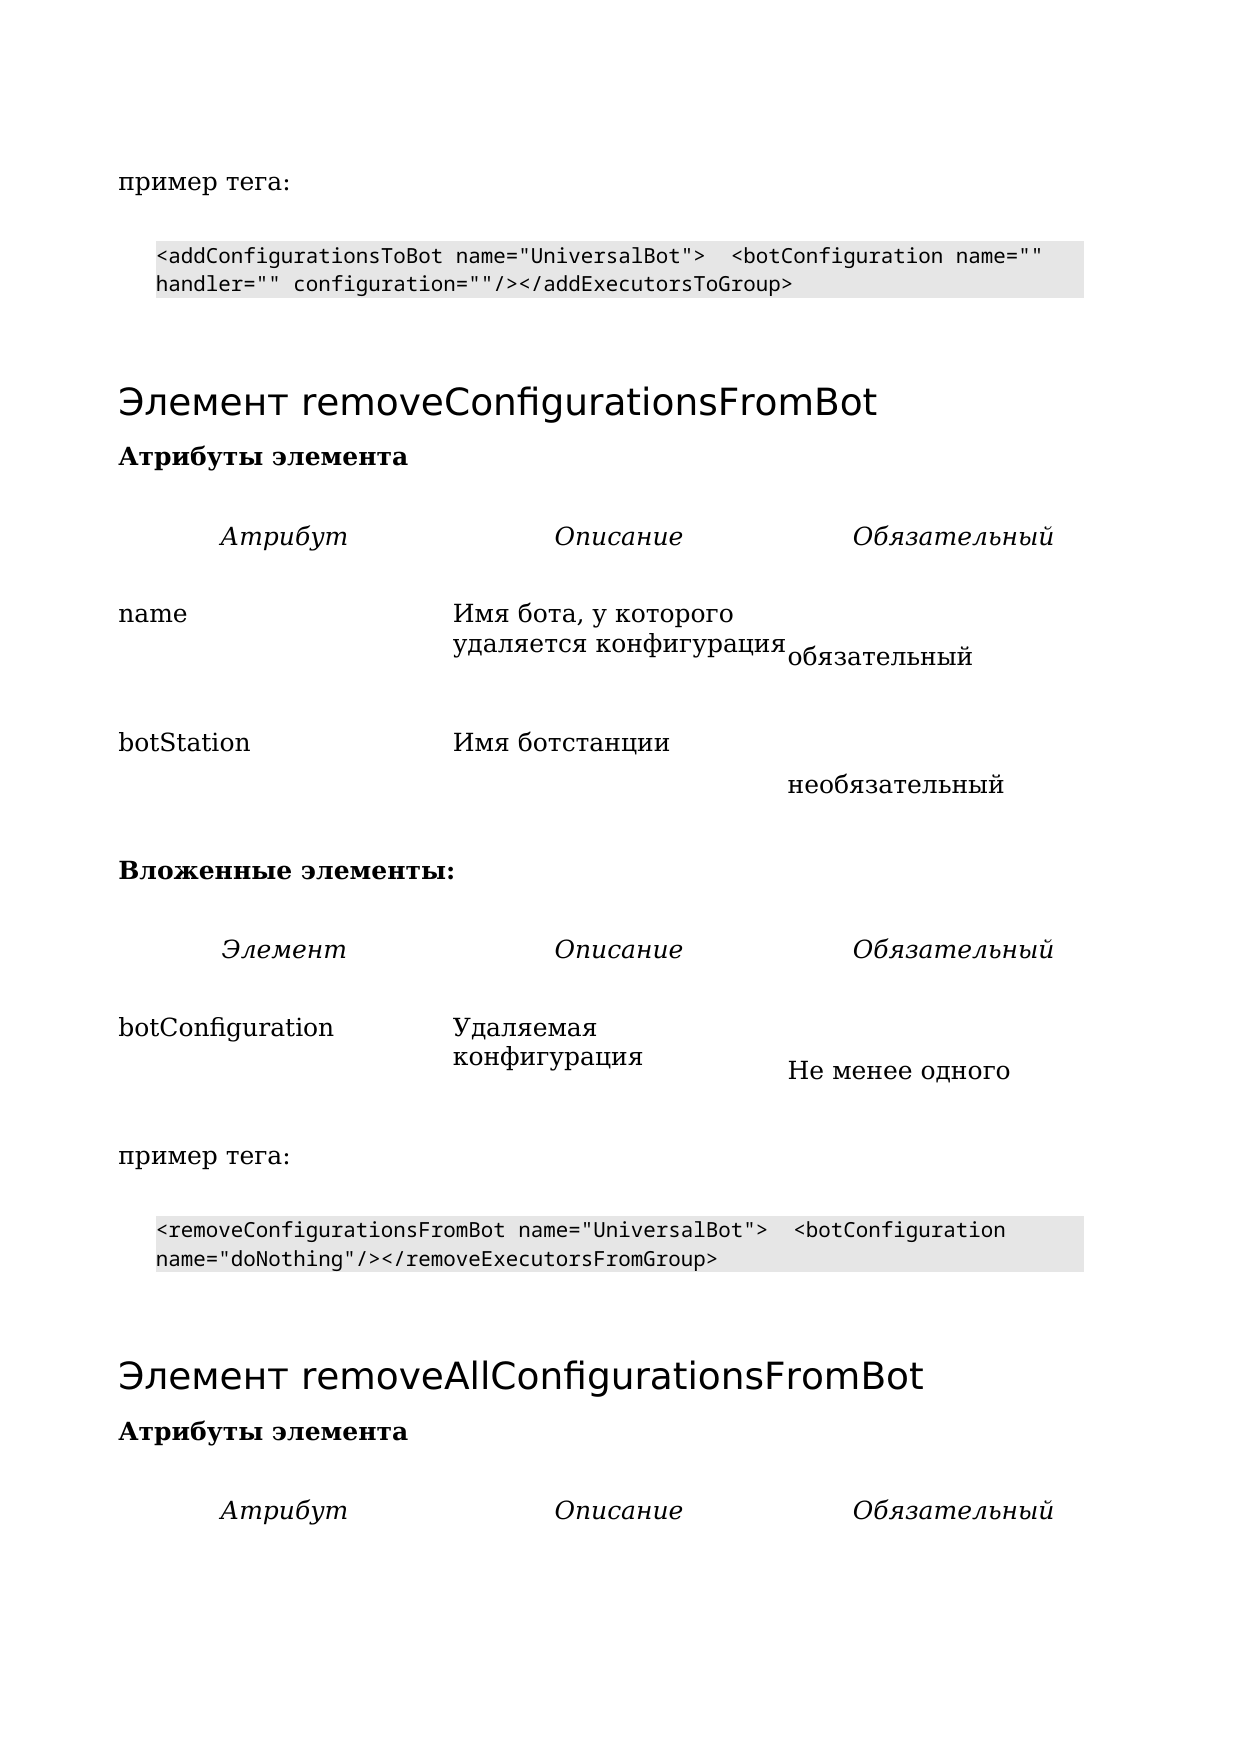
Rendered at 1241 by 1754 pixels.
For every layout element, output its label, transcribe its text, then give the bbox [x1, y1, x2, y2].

table_cell [118, 118, 453, 161]
table_cell botStation [118, 722, 453, 850]
table_cell Удаляемая конфигурация [453, 1007, 787, 1135]
table_header Элемент [118, 893, 453, 1007]
table_cell Имя ботстанции [453, 722, 787, 850]
table_cell Не менее одного [788, 1007, 1122, 1135]
table_header Атрибуты элемента [118, 1411, 1122, 1453]
table_header Обязательный [788, 1454, 1122, 1568]
text <addConfigurationsToBot name="UniversalBot"> <botConfiguration name="" handler="" configuration=""/></addExecutorsToGroup> [156, 241, 1084, 298]
table_cell необязательный [788, 722, 1122, 850]
table_header Описание [453, 893, 787, 1007]
table_header Описание [453, 1454, 787, 1568]
table_header Описание [453, 479, 787, 593]
table_cell обязательный [788, 594, 1122, 722]
table_header Атрибут [118, 479, 453, 593]
table_cell [453, 118, 787, 161]
text пример тега: [118, 1141, 1122, 1171]
table_header Вложенные элементы: [118, 850, 1122, 893]
table_header Обязательный [788, 479, 1122, 593]
text пример тега: [118, 167, 1122, 196]
table_cell [788, 118, 1122, 161]
table_header Атрибут [118, 1454, 453, 1568]
subtitle Элемент removeConfigurationsFromBot [118, 380, 1122, 424]
table_header Обязательный [788, 893, 1122, 1007]
table_cell botConfiguration [118, 1007, 453, 1135]
table_cell Имя бота, у которого удаляется конфигурация [453, 594, 787, 722]
text <removeConfigurationsFromBot name="UniversalBot"> <botConfiguration name="doNothing"/></removeExecutorsFromGroup> [156, 1216, 1084, 1272]
subtitle Элемент removeAllConfigurationsFromBot [118, 1355, 1122, 1399]
table_cell name [118, 594, 453, 722]
table_header Атрибуты элемента [118, 436, 1122, 479]
